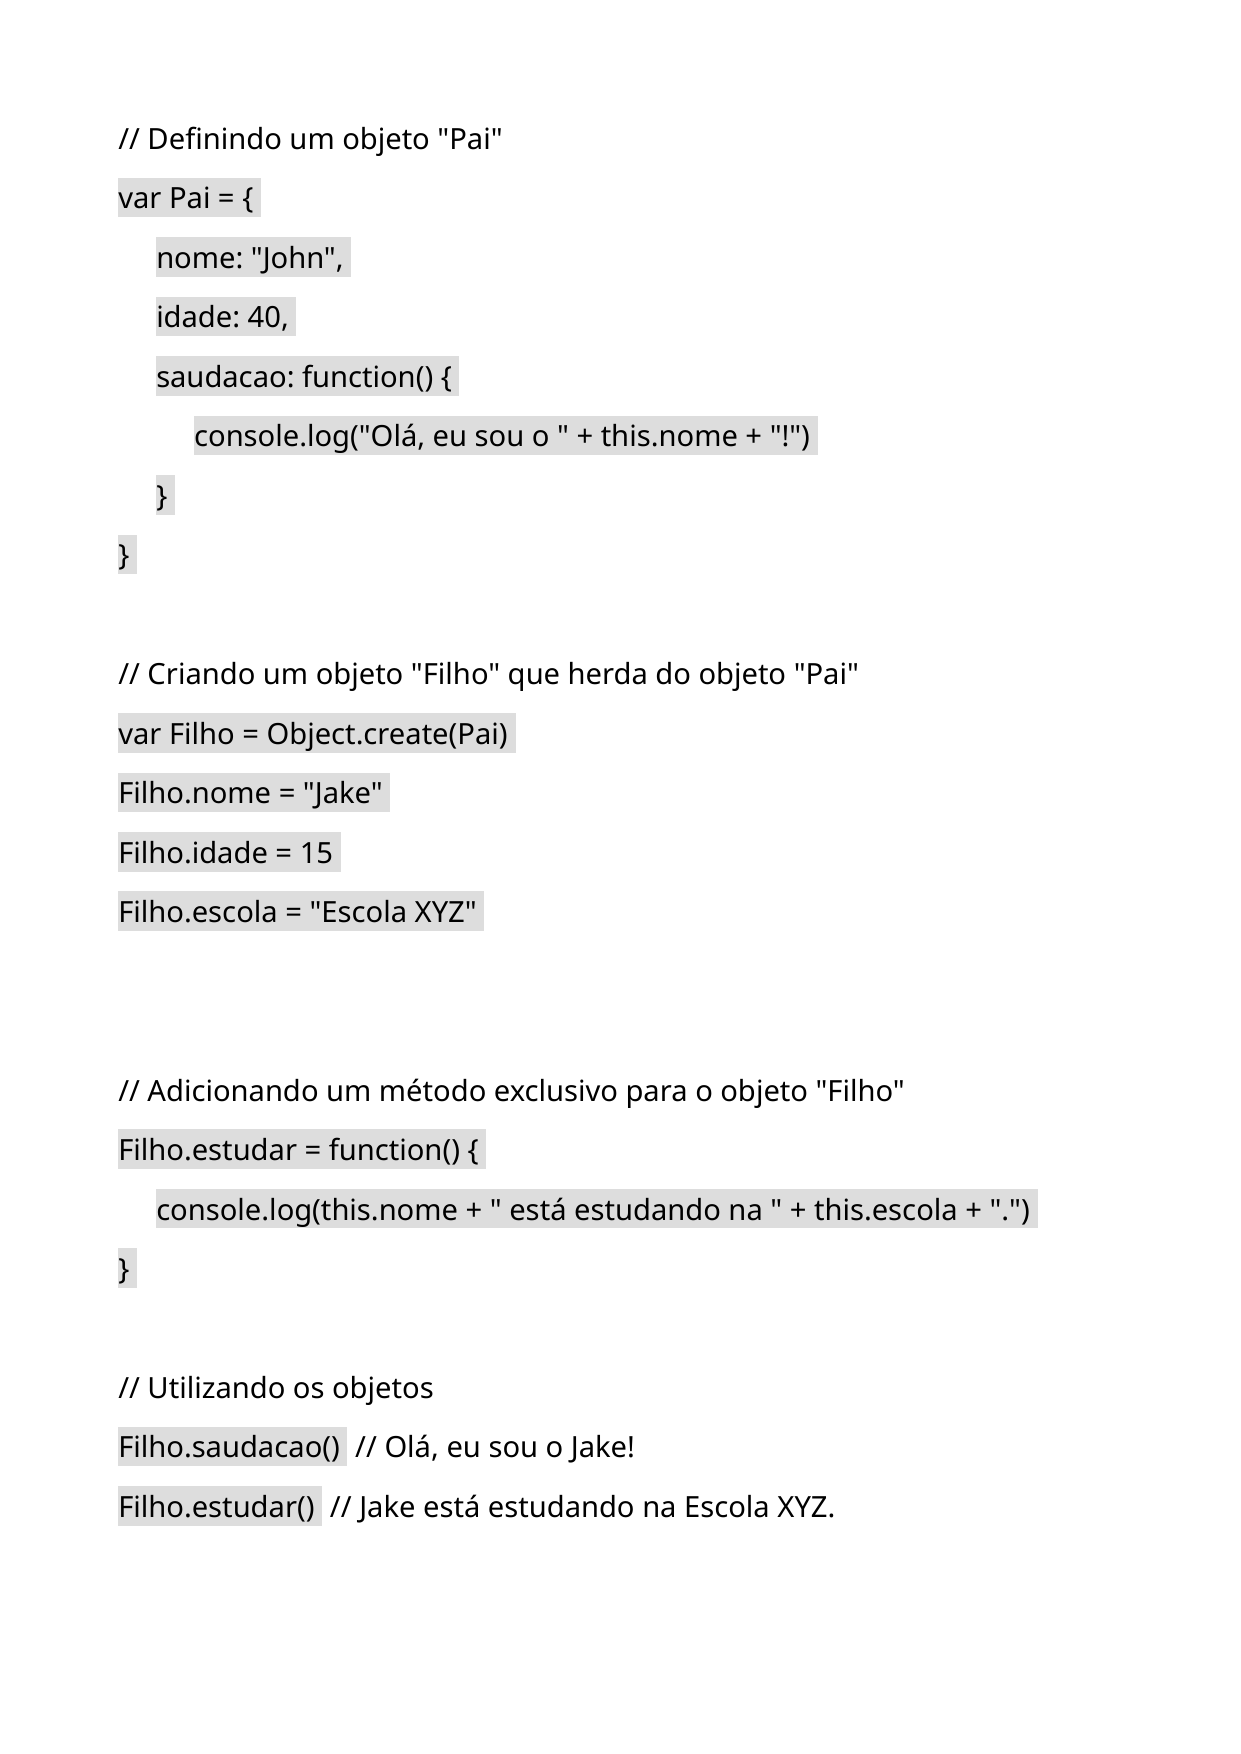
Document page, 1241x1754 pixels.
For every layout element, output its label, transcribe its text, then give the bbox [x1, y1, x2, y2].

text nome: "John", [118, 237, 1122, 277]
text Filho.escola = "Escola XYZ" [118, 891, 1122, 931]
text Filho.saudacao() // Olá, eu sou o Jake! [118, 1427, 1122, 1466]
text // Adicionando um método exclusivo para o objeto "Filho" [118, 1070, 1122, 1109]
text } [118, 475, 1122, 515]
text } [118, 1248, 1122, 1288]
text var Filho = Object.create(Pai) [118, 713, 1122, 753]
text console.log("Olá, eu sou o " + this.nome + "!") [118, 416, 1122, 455]
text console.log(this.nome + " está estudando na " + this.escola + ".") [118, 1189, 1122, 1228]
text idade: 40, [118, 297, 1122, 336]
text // Utilizando os objetos [118, 1367, 1122, 1407]
text Filho.estudar = function() { [118, 1129, 1122, 1169]
text saudacao: function() { [118, 356, 1122, 396]
text } [118, 534, 1122, 574]
text Filho.nome = "Jake" [118, 772, 1122, 812]
text Filho.estudar() // Jake está estudando na Escola XYZ. [118, 1486, 1122, 1526]
text Filho.idade = 15 [118, 832, 1122, 872]
text var Pai = { [118, 178, 1122, 217]
text // Definindo um objeto "Pai" [118, 118, 1122, 158]
text // Criando um objeto "Filho" que herda do objeto "Pai" [118, 653, 1122, 693]
